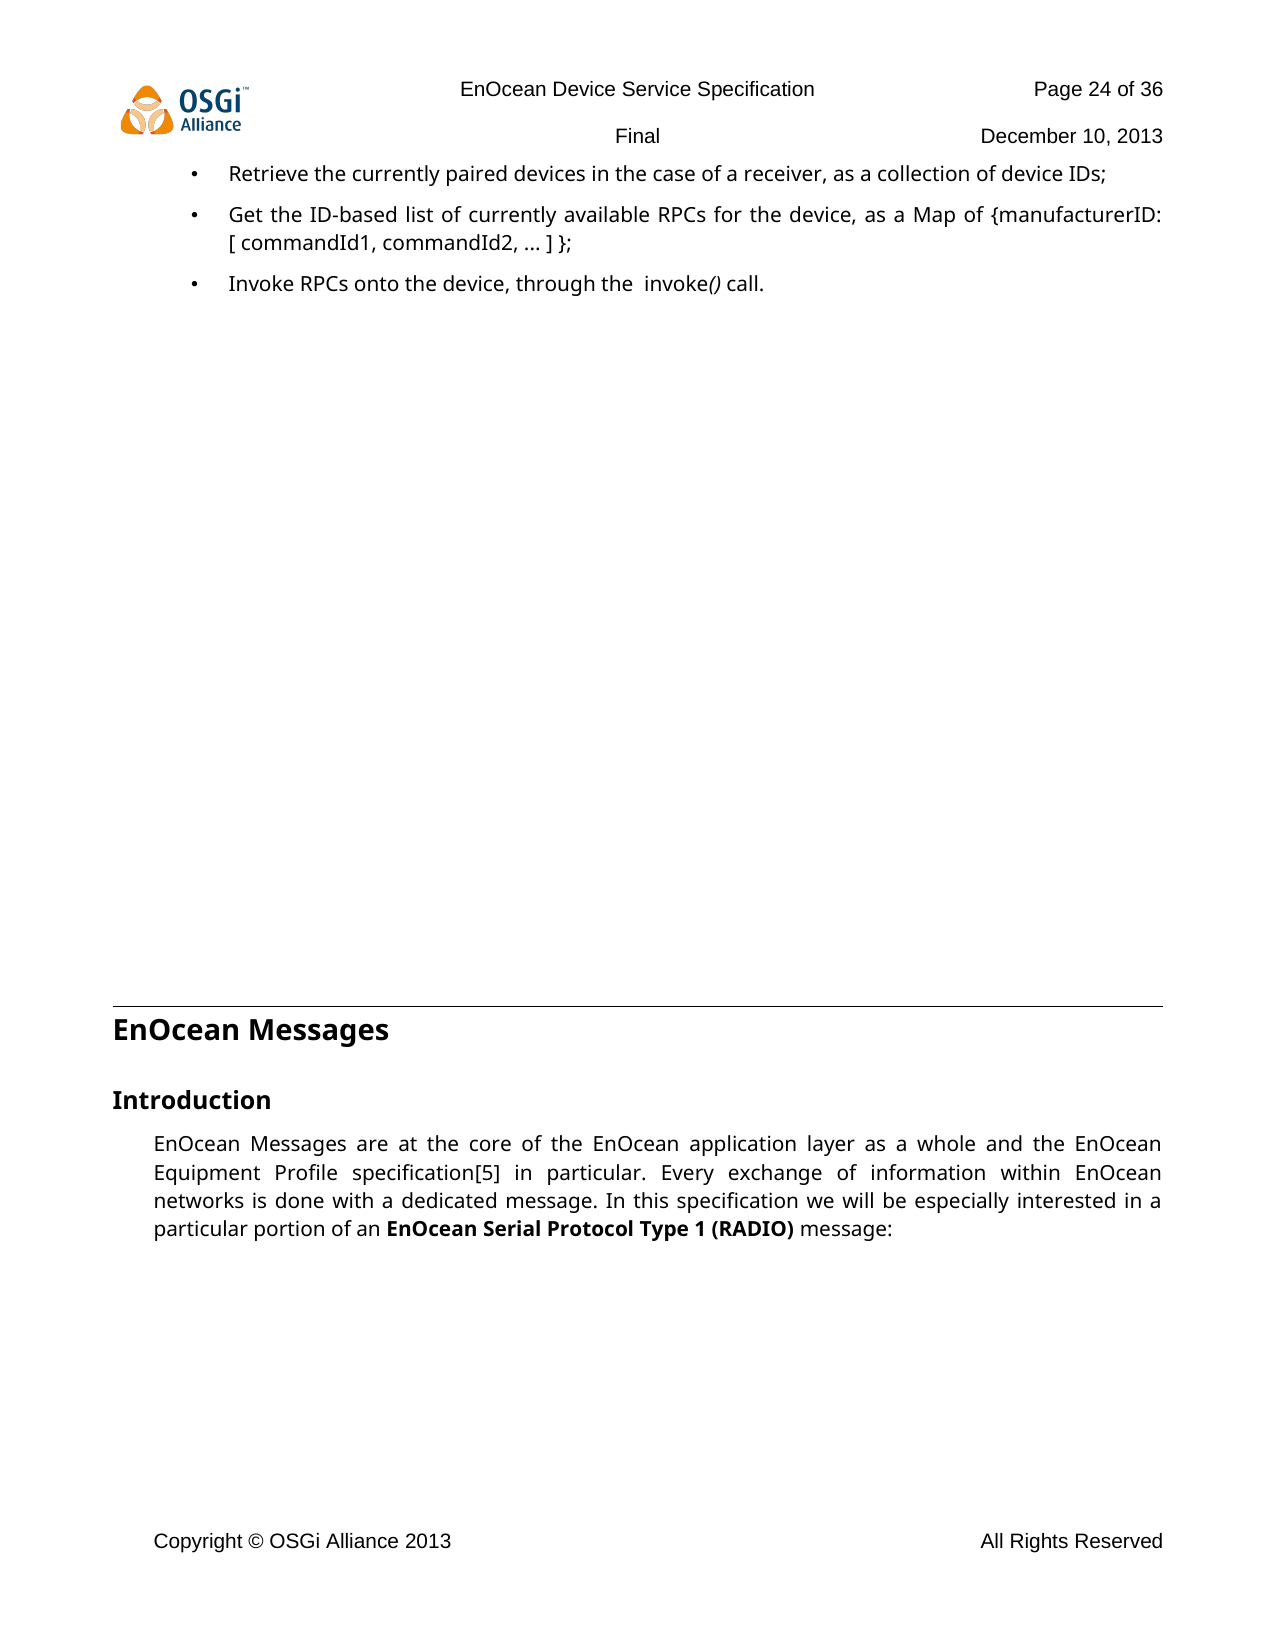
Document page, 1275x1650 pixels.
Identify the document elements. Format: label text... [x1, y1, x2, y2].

list Retrieve the currently paired devices in the case of a receiver, as a collection of device IDs; [191, 159, 1163, 187]
subtitle Introduction [112, 1083, 1163, 1117]
text EnOcean Messages are at the core of the EnOcean application layer as a whole and the EnOcean Equipment Profile specification[5]. in particular. Every exchange of information within EnOcean networks is done with a dedicated message. In this specification we will be especially interested in a particular portion of an EnOcean Serial Protocol Type 1 (RADIO) message: [153, 1129, 1163, 1243]
list Invoke RPCs onto the device, through the invoke() call. [191, 269, 1163, 298]
list Get the ID-based list of currently available RPCs for the device, as a Map of {manufacturerID: [ commandId1, commandId2, ... ] }; [191, 200, 1163, 257]
subtitle EnOcean Messages [112, 1007, 1163, 1049]
picture [113, 78, 257, 142]
